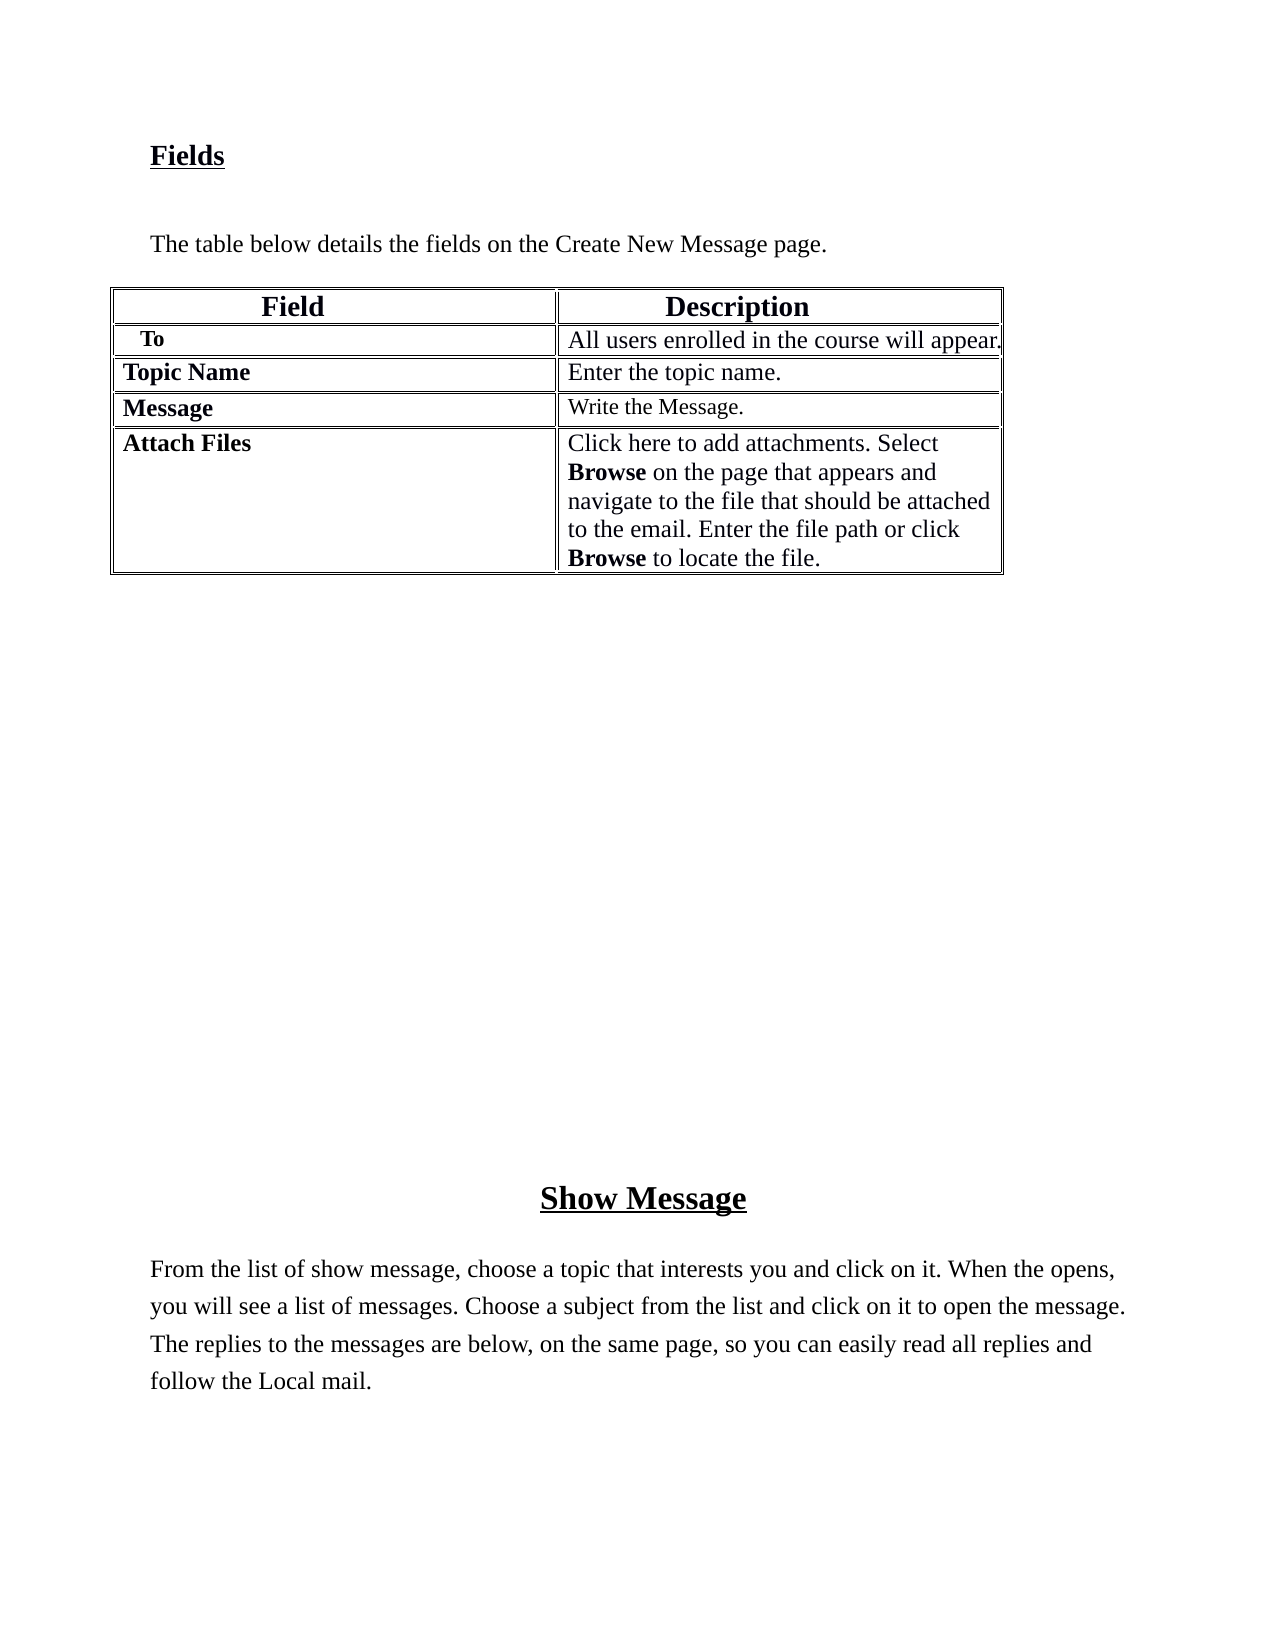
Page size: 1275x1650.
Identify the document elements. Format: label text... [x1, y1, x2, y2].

table_header Field [111, 288, 556, 323]
text Fields [150, 138, 1125, 172]
table_cell Topic Name [114, 359, 555, 391]
table_cell To [114, 326, 555, 355]
text Show Message [150, 1178, 1136, 1216]
table_cell Attach Files [114, 429, 556, 572]
text From the list of show message, choose a topic that interests you and click on it. When the opens, you will see a list of messages. Choose a subject from the list and click on it to open the message. The replies to the messages are below, on the same page, so you can easily read all replies and follow the Local mail. [150, 1245, 1136, 1395]
table_cell Click here to add attachments. Select Browse on the page that appears and navigate to the file that should be attached to the email. Enter the file path or click Browse to locate the file. [556, 426, 1002, 572]
table_cell Message [114, 394, 555, 426]
text The table below details the fields on the Create New Message page. [150, 229, 1136, 258]
table_cell Enter the topic name. [556, 355, 1002, 391]
table_cell Write the Message. [559, 391, 1002, 426]
table_cell All users enrolled in the course will appear. [556, 323, 1002, 355]
table_header Description [556, 288, 1002, 323]
